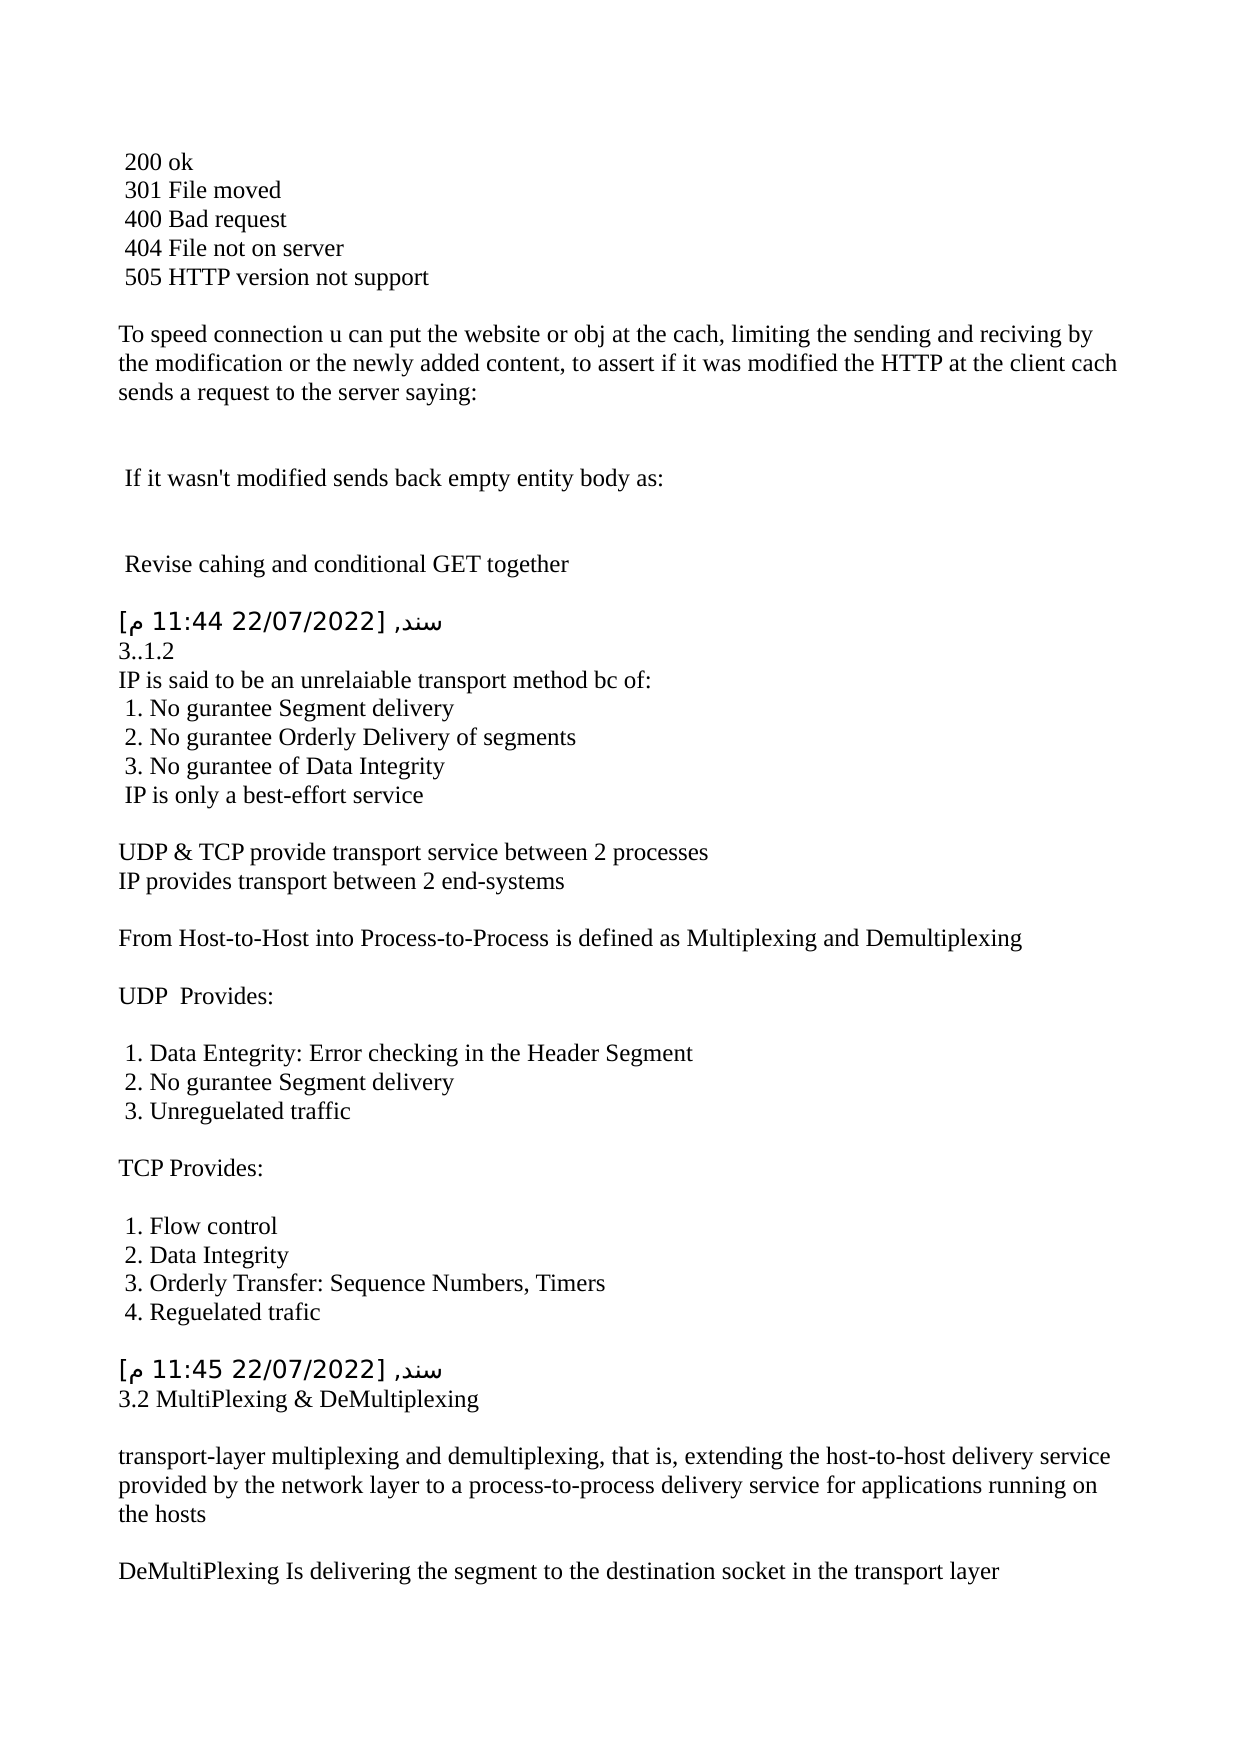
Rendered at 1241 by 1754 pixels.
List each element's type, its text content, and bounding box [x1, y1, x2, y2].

text 2. Data Integrity [118, 1240, 1122, 1268]
text 3.2 MultiPlexing & DeMultiplexing [118, 1384, 1122, 1413]
text 3. Orderly Transfer: Sequence Numbers, Timers [118, 1268, 1122, 1297]
text 4. Reguelated trafic [118, 1297, 1122, 1326]
text 3. Unreguelated traffic [118, 1096, 1122, 1125]
text 2. No gurantee Segment delivery [118, 1067, 1122, 1096]
text 3..1.2 [118, 636, 1122, 665]
text If it wasn't modified sends back empty entity body as: [118, 463, 1122, 492]
text 3. No gurantee of Data Integrity [118, 751, 1122, 780]
text 200 ok [118, 147, 1122, 176]
text 301 File moved [118, 176, 1122, 204]
text سند, [22/07/2022 11:45 م] [118, 1355, 1122, 1384]
text 1. Flow control [118, 1211, 1122, 1240]
text سند, [22/07/2022 11:44 م] [118, 607, 1122, 636]
text DeMultiPlexing Is delivering the segment to the destination socket in the transport layer [118, 1556, 1122, 1585]
text From Host-to-Host into Process-to-Process is defined as Multiplexing and Demultiplexing [118, 923, 1122, 952]
text 1. Data Entegrity: Error checking in the Header Segment [118, 1038, 1122, 1067]
text TCP Provides: [118, 1153, 1122, 1182]
text IP is only a best-effort service [118, 780, 1122, 808]
text Revise cahing and conditional GET together [118, 549, 1122, 578]
text IP provides transport between 2 end-systems [118, 866, 1122, 895]
text IP is said to be an unrelaiable transport method bc of: [118, 665, 1122, 693]
text UDP Provides: [118, 981, 1122, 1010]
text To speed connection u can put the website or obj at the cach, limiting the sending and reciving by the modification or the newly added content, to assert if it was modified the HTTP at the client cach sends a request to the server saying: [118, 319, 1122, 406]
text 1. No gurantee Segment delivery [118, 693, 1122, 722]
text 2. No gurantee Orderly Delivery of segments [118, 722, 1122, 751]
text 400 Bad request [118, 204, 1122, 233]
text 505 HTTP version not support [118, 262, 1122, 291]
text 404 File not on server [118, 233, 1122, 262]
text UDP & TCP provide transport service between 2 processes [118, 837, 1122, 866]
text transport-layer multiplexing and demultiplexing, that is, extending the host-to-host delivery service provided by the network layer to a process-to-process delivery service for applications running on the hosts [118, 1441, 1122, 1528]
